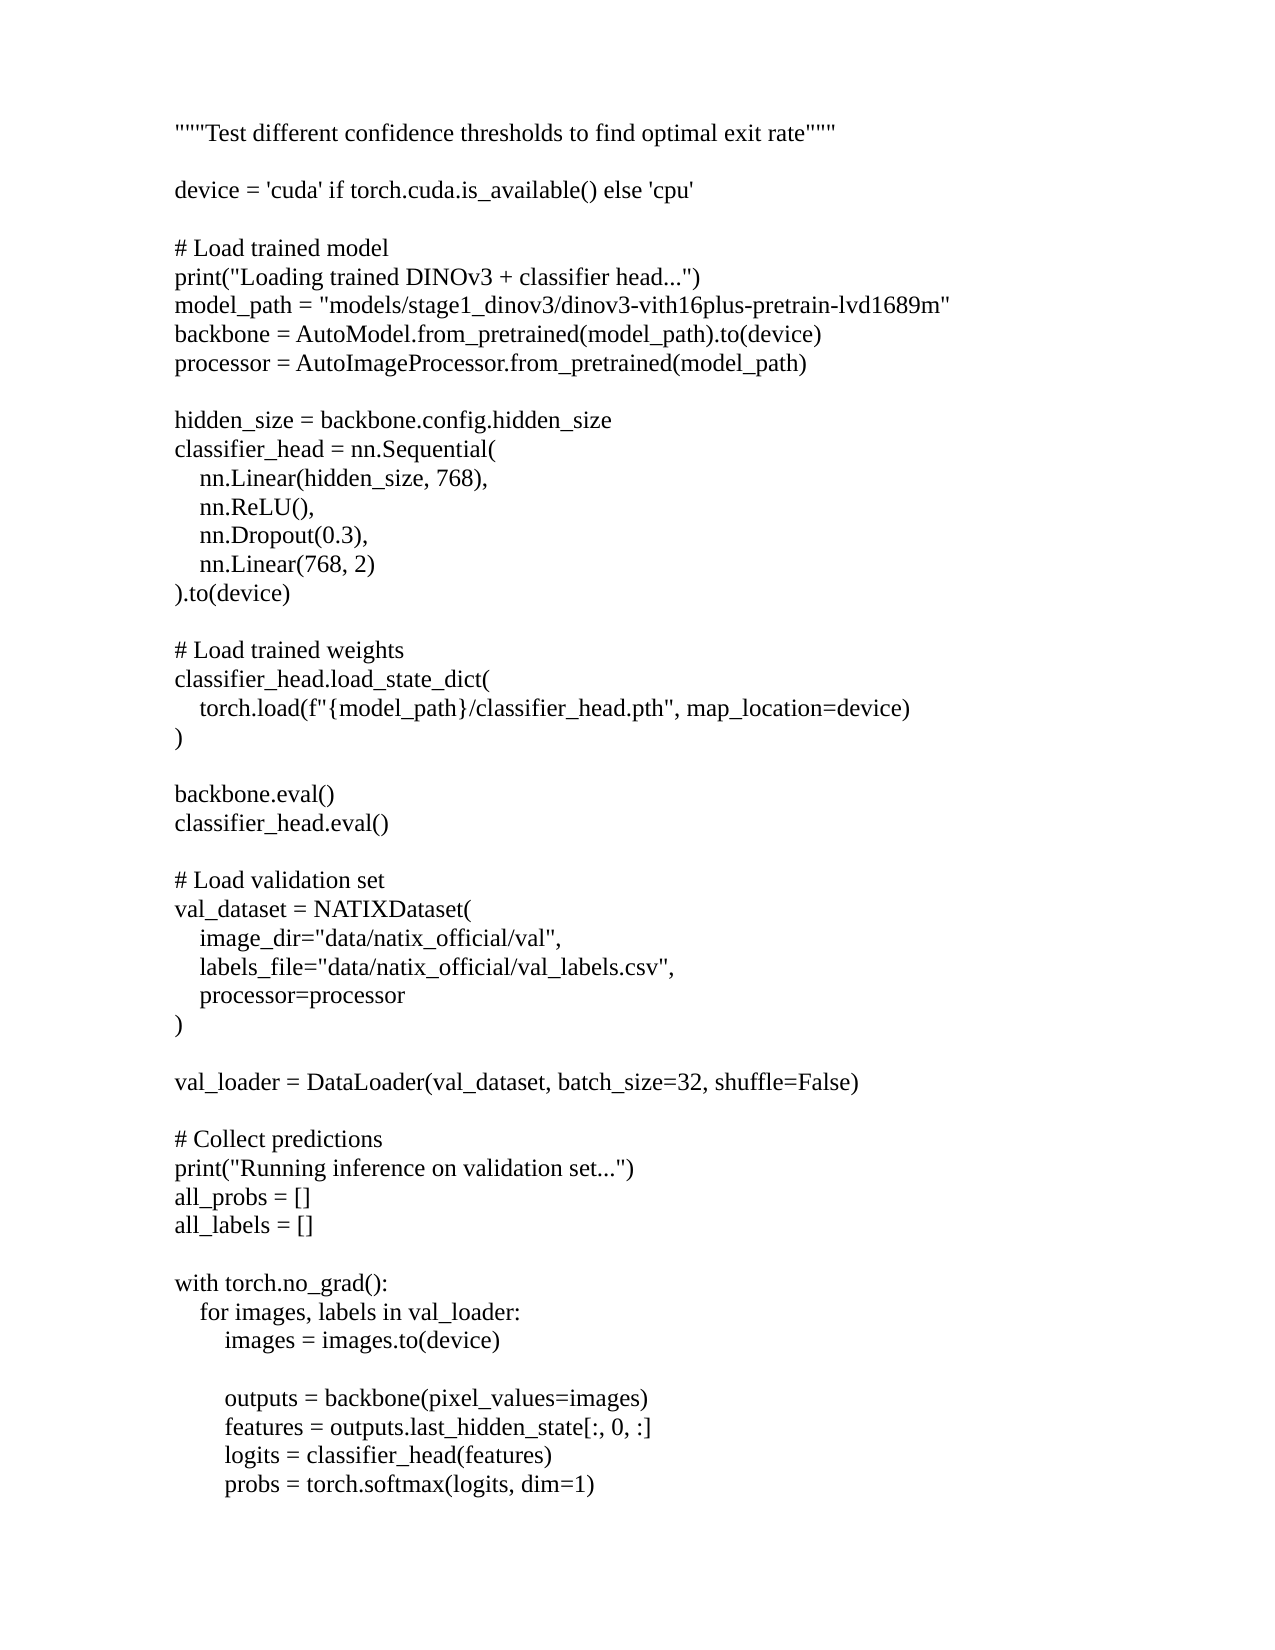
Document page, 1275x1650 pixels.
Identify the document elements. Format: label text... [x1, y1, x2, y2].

text """Test different confidence thresholds to find optimal exit rate""" [118, 118, 1157, 147]
text labels_file="data/natix_official/val_labels.csv", [118, 952, 1157, 981]
text nn.Dropout(0.3), [118, 521, 1157, 549]
text probs = torch.softmax(logits, dim=1) [118, 1469, 1157, 1498]
text val_dataset = NATIXDataset( [118, 894, 1157, 923]
text model_path = "models/stage1_dinov3/dinov3-vith16plus-pretrain-lvd1689m" [118, 291, 1157, 319]
text device = 'cuda' if torch.cuda.is_available() else 'cpu' [118, 176, 1157, 204]
text nn.Linear(hidden_size, 768), [118, 463, 1157, 492]
text all_probs = [] [118, 1182, 1157, 1211]
text torch.load(f"{model_path}/classifier_head.pth", map_location=device) [118, 693, 1157, 722]
text # Collect predictions [118, 1124, 1157, 1153]
text outputs = backbone(pixel_values=images) [118, 1383, 1157, 1412]
text all_labels = [] [118, 1211, 1157, 1239]
text hidden_size = backbone.config.hidden_size [118, 406, 1157, 434]
text backbone.eval() [118, 779, 1157, 808]
text processor = AutoImageProcessor.from_pretrained(model_path) [118, 348, 1157, 377]
text # Load trained model [118, 233, 1157, 262]
text # Load trained weights [118, 636, 1157, 664]
text print("Loading trained DINOv3 + classifier head...") [118, 262, 1157, 291]
text classifier_head.eval() [118, 808, 1157, 837]
text backbone = AutoModel.from_pretrained(model_path).to(device) [118, 319, 1157, 348]
text for images, labels in val_loader: [118, 1297, 1157, 1326]
text ) [118, 722, 1157, 751]
text logits = classifier_head(features) [118, 1441, 1157, 1469]
text nn.ReLU(), [118, 492, 1157, 521]
text nn.Linear(768, 2) [118, 549, 1157, 578]
text val_loader = DataLoader(val_dataset, batch_size=32, shuffle=False) [118, 1067, 1157, 1096]
text features = outputs.last_hidden_state[:, 0, :] [118, 1412, 1157, 1441]
text classifier_head.load_state_dict( [118, 664, 1157, 693]
text classifier_head = nn.Sequential( [118, 434, 1157, 463]
text images = images.to(device) [118, 1326, 1157, 1354]
text image_dir="data/natix_official/val", [118, 923, 1157, 952]
text print("Running inference on validation set...") [118, 1153, 1157, 1182]
text # Load validation set [118, 866, 1157, 894]
text with torch.no_grad(): [118, 1268, 1157, 1297]
text ).to(device) [118, 578, 1157, 607]
text processor=processor [118, 981, 1157, 1009]
text ) [118, 1009, 1157, 1038]
